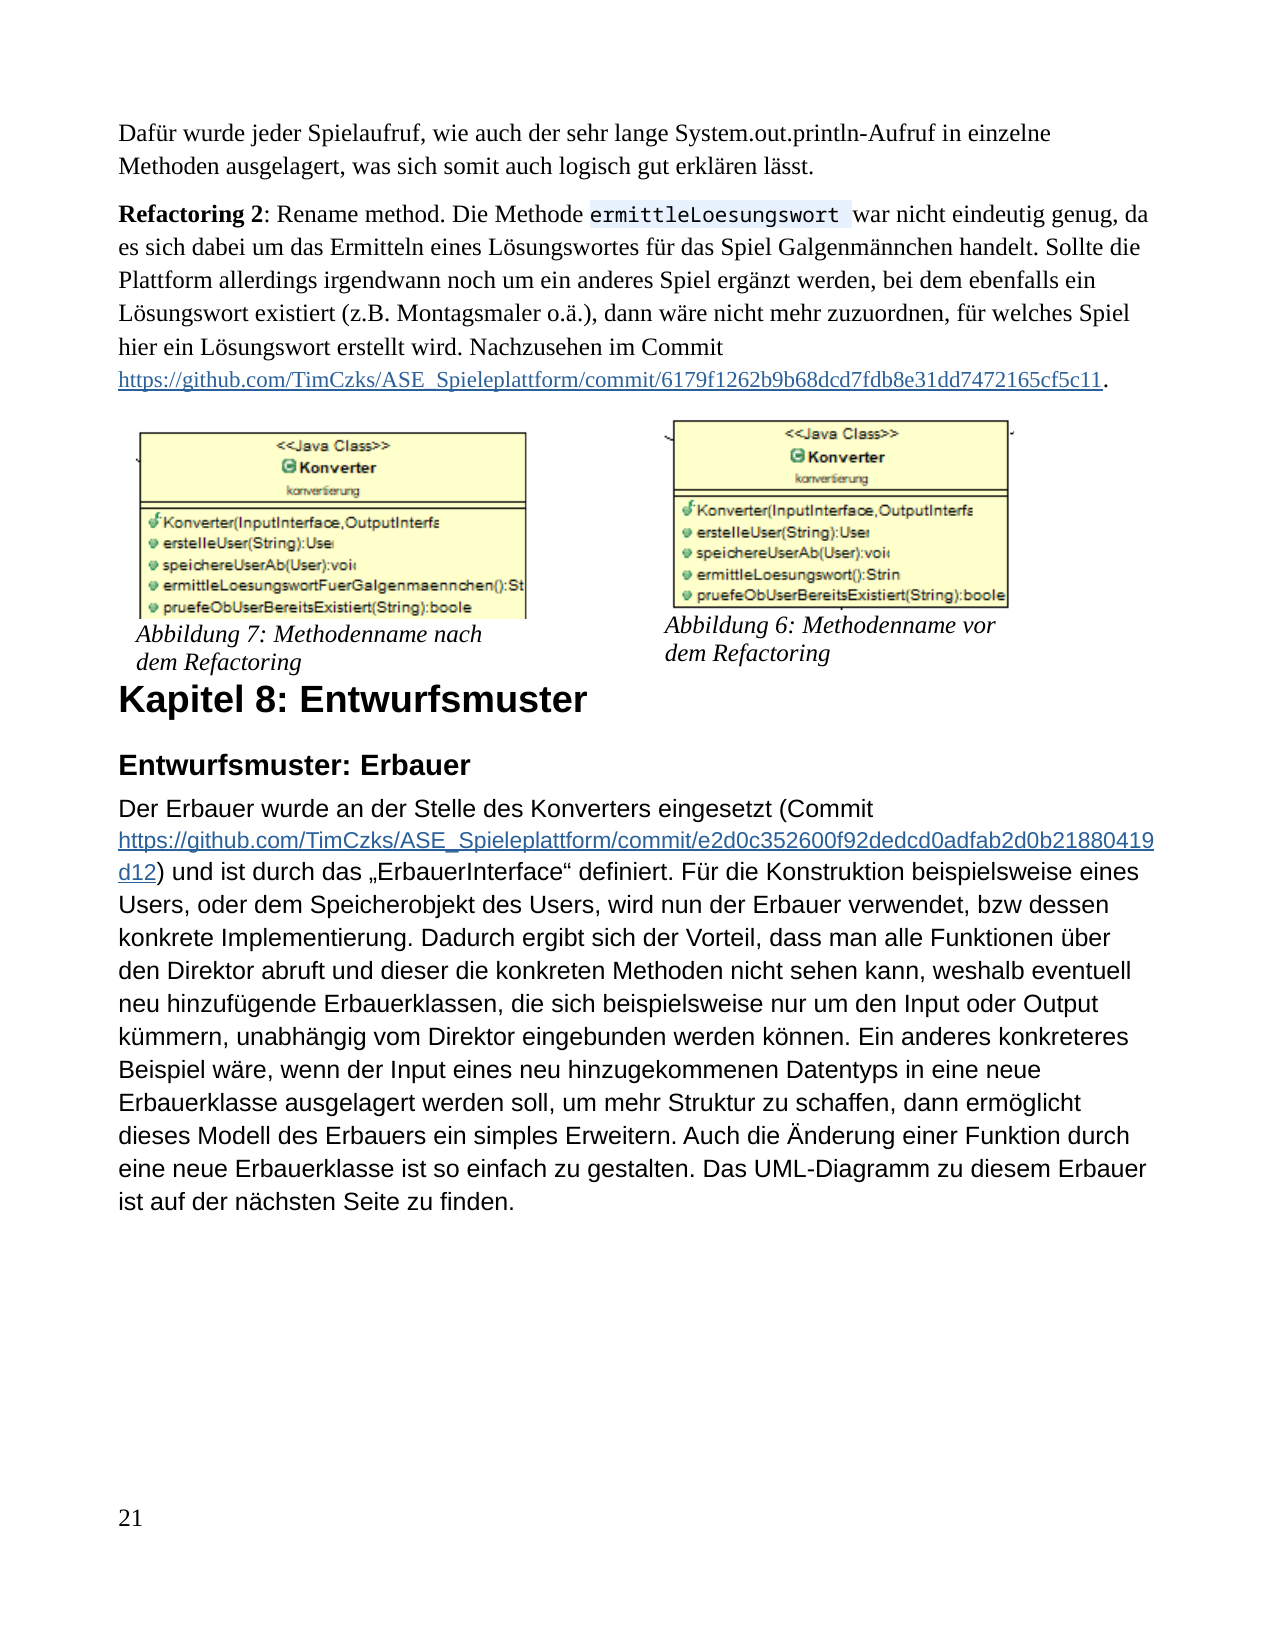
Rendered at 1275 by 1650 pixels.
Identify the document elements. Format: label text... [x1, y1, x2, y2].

text Abbildung 7: Methodenname nach dem Refactoring [136, 619, 526, 676]
text Dafür wurde jeder Spielaufruf, wie auch der sehr lange System.out.println-Aufruf in einzelne Methoden ausgelagert, was sich somit auch logisch gut erklären lässt. [118, 118, 1157, 180]
text Der Erbauer wurde an der Stelle des Konverters eingesetzt (Commit https://github.com/TimCzks/ASE_Spieleplattform/commit/e2d0c352600f92dedcd0adfab2d0b21880419d12) und ist durch das „ErbauerInterface“ definiert. Für die Konstruktion beispielsweise eines Users, oder dem Speicherobjekt des Users, wird nun der Erbauer verwendet, bzw dessen konkrete Implementierung. Dadurch ergibt sich der Vorteil, dass man alle Funktionen über den Direktor abruft und dieser die konkreten Methoden nicht sehen kann, weshalb eventuell neu hinzufügende Erbauerklassen, die sich beispielsweise nur um den Input oder Output kümmern, unabhängig vom Direktor eingebunden werden können. Ein anderes konkreteres Beispiel wäre, wenn der Input eines neu hinzugekommenen Datentyps in eine neue Erbauerklasse ausgelagert werden soll, um mehr Struktur zu schaffen, dann ermöglicht dieses Modell des Erbauers ein simples Erweitern. Auch die Änderung einer Funktion durch eine neue Erbauerklasse ist so einfach zu gestalten. Das UML-Diagramm zu diesem Erbauer ist auf der nächsten Seite zu finden. [118, 794, 1157, 1216]
subtitle Entwurfsmuster: Erbauer [118, 748, 1157, 781]
picture [664, 416, 1015, 610]
picture [135, 420, 527, 619]
text Refactoring 2: Rename method. Die Methode ermittleLoesungswort war nicht eindeutig genug, da es sich dabei um das Ermitteln eines Lösungswortes für das Spiel Galgenmännchen handelt. Sollte die Plattform allerdings irgendwann noch um ein anderes Spiel ergänzt werden, bei dem ebenfalls ein Lösungswort existiert (z.B. Montagsmaler o.ä.), dann wäre nicht mehr zuzuordnen, für welches Spiel hier ein Lösungswort erstellt wird. Nachzusehen im Commit https://github.com/TimCzks/ASE_Spieleplattform/commit/6179f1262b9b68dcd7fdb8e31dd7472165cf5c11. [118, 199, 1157, 393]
subtitle Kapitel 8: Entwurfsmuster [118, 437, 1157, 721]
text Abbildung 6: Methodenname vor dem Refactoring [664, 610, 1014, 667]
